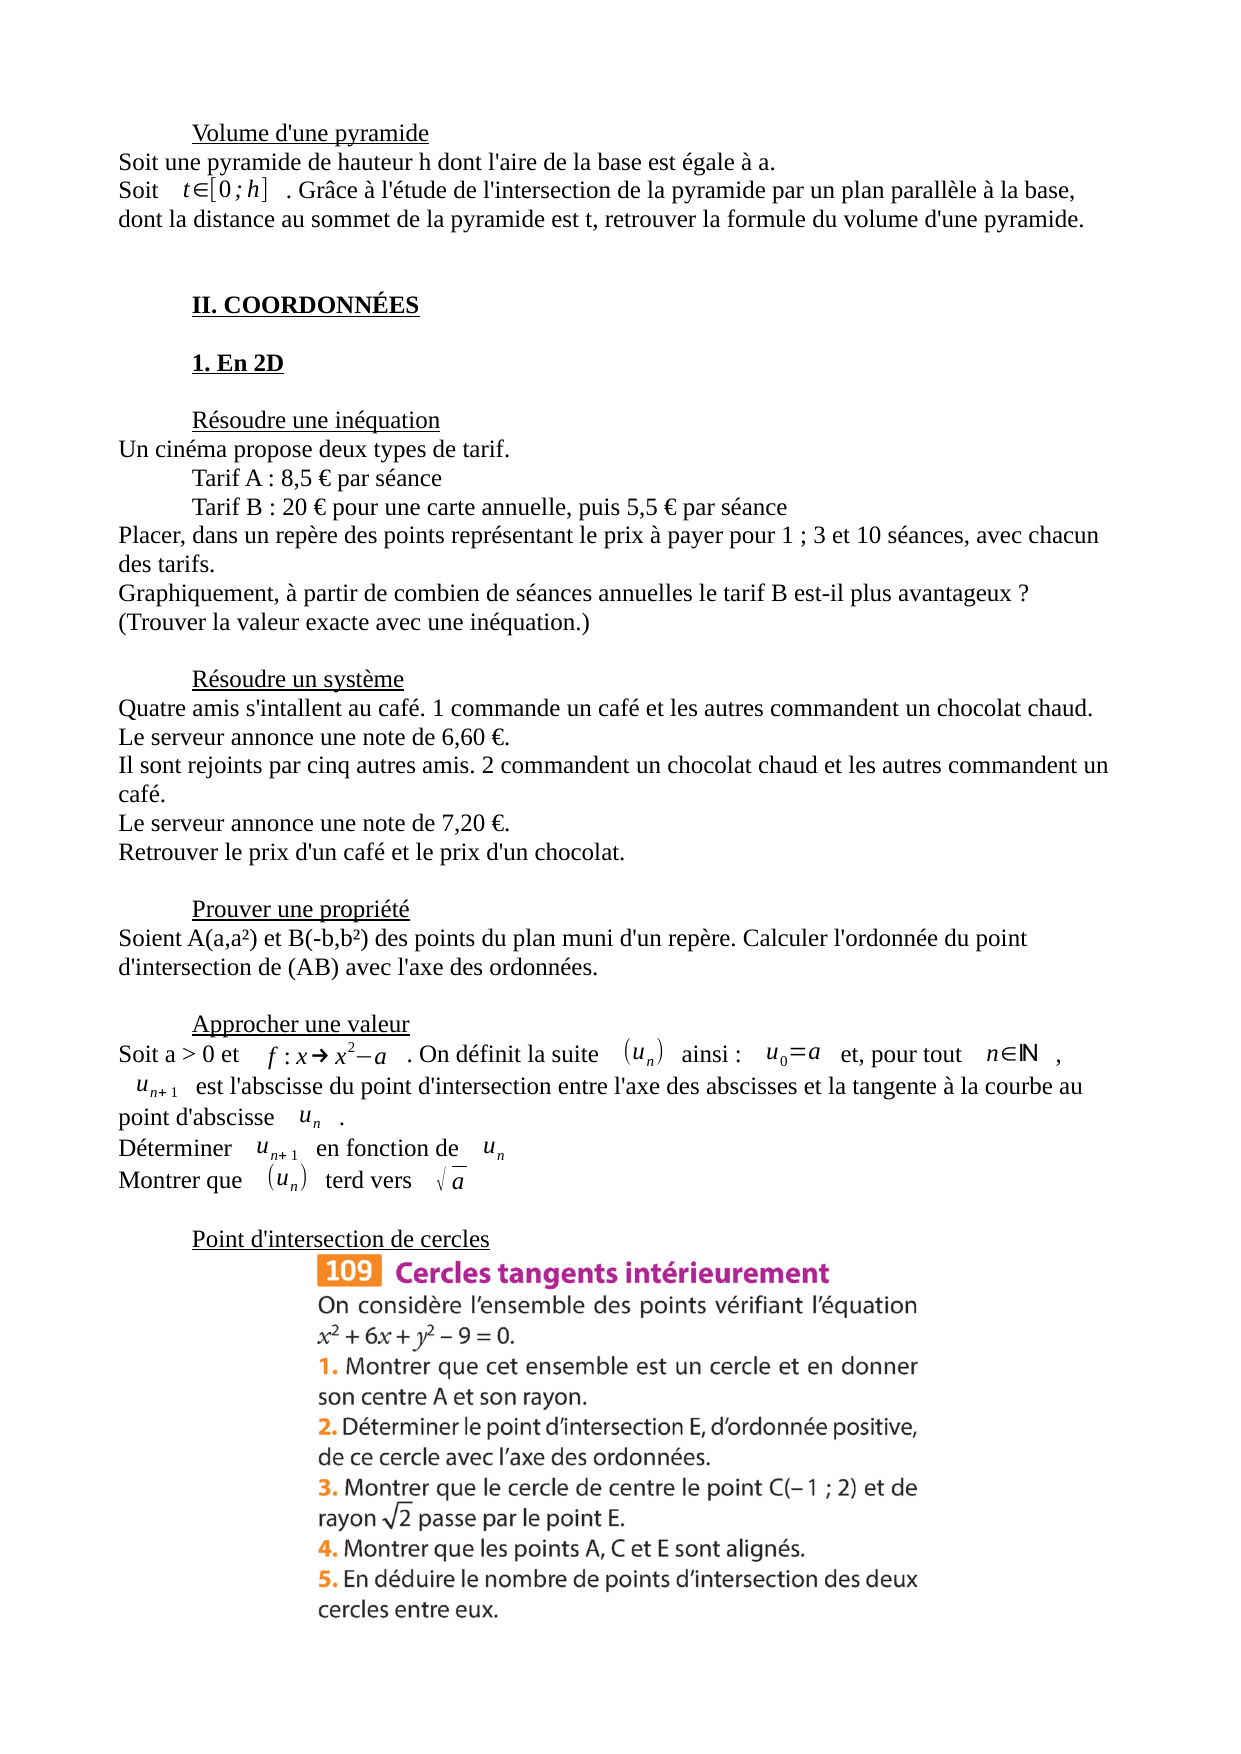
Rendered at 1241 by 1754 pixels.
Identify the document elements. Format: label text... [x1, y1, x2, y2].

text Soit . Grâce à l'étude de l'intersection de la pyramide par un plan parallèle à la base, dont la distance au sommet de la pyramide est t, retrouver la formule du volume d'une pyramide. [118, 176, 1122, 233]
picture [314, 1252, 926, 1625]
text Graphiquement, à partir de combien de séances annuelles le tarif B est-il plus avantageux ? [118, 578, 1122, 607]
text Résoudre un système [118, 664, 1122, 693]
text Soit une pyramide de hauteur h dont l'aire de la base est égale à a. [118, 147, 1122, 176]
text Déterminer en fonction de [118, 1132, 1122, 1163]
text Résoudre une inéquation [118, 406, 1122, 434]
text II. COORDONNÉES [118, 291, 1122, 319]
text Volume d'une pyramide [118, 118, 1122, 147]
text Point d'intersection de cercles [118, 1224, 1122, 1252]
text Retrouver le prix d'un café et le prix d'un chocolat. [118, 837, 1122, 866]
text 1. En 2D [118, 348, 1122, 377]
text Placer, dans un repère des points représentant le prix à payer pour 1 ; 3 et 10 séances, avec chacun des tarifs. [118, 521, 1122, 578]
text Quatre amis s'intallent au café. 1 commande un café et les autres commandent un chocolat chaud. Le serveur annonce une note de 6,60 €. [118, 693, 1122, 751]
text Montrer que terd vers [118, 1163, 1122, 1195]
text Prouver une propriété [118, 894, 1122, 923]
text Le serveur annonce une note de 7,20 €. [118, 808, 1122, 837]
text (Trouver la valeur exacte avec une inéquation.) [118, 607, 1122, 636]
text Tarif B : 20 € pour une carte annuelle, puis 5,5 € par séance [118, 492, 1122, 521]
text Il sont rejoints par cinq autres amis. 2 commandent un chocolat chaud et les autres commandent un café. [118, 751, 1122, 808]
text Un cinéma propose deux types de tarif. [118, 434, 1122, 463]
text Approcher une valeur [118, 1009, 1122, 1038]
text Tarif A : 8,5 € par séance [118, 463, 1122, 492]
text Soit a > 0 et . On définit la suite ainsi : et, pour tout , est l'abscisse du point d'intersection entre l'axe des abscisses et la tangente à la courbe au point d'abscisse . [118, 1038, 1122, 1132]
text Soient A(a,a²) et B(-b,b²) des points du plan muni d'un repère. Calculer l'ordonnée du point d'intersection de (AB) avec l'axe des ordonnées. [118, 923, 1122, 981]
